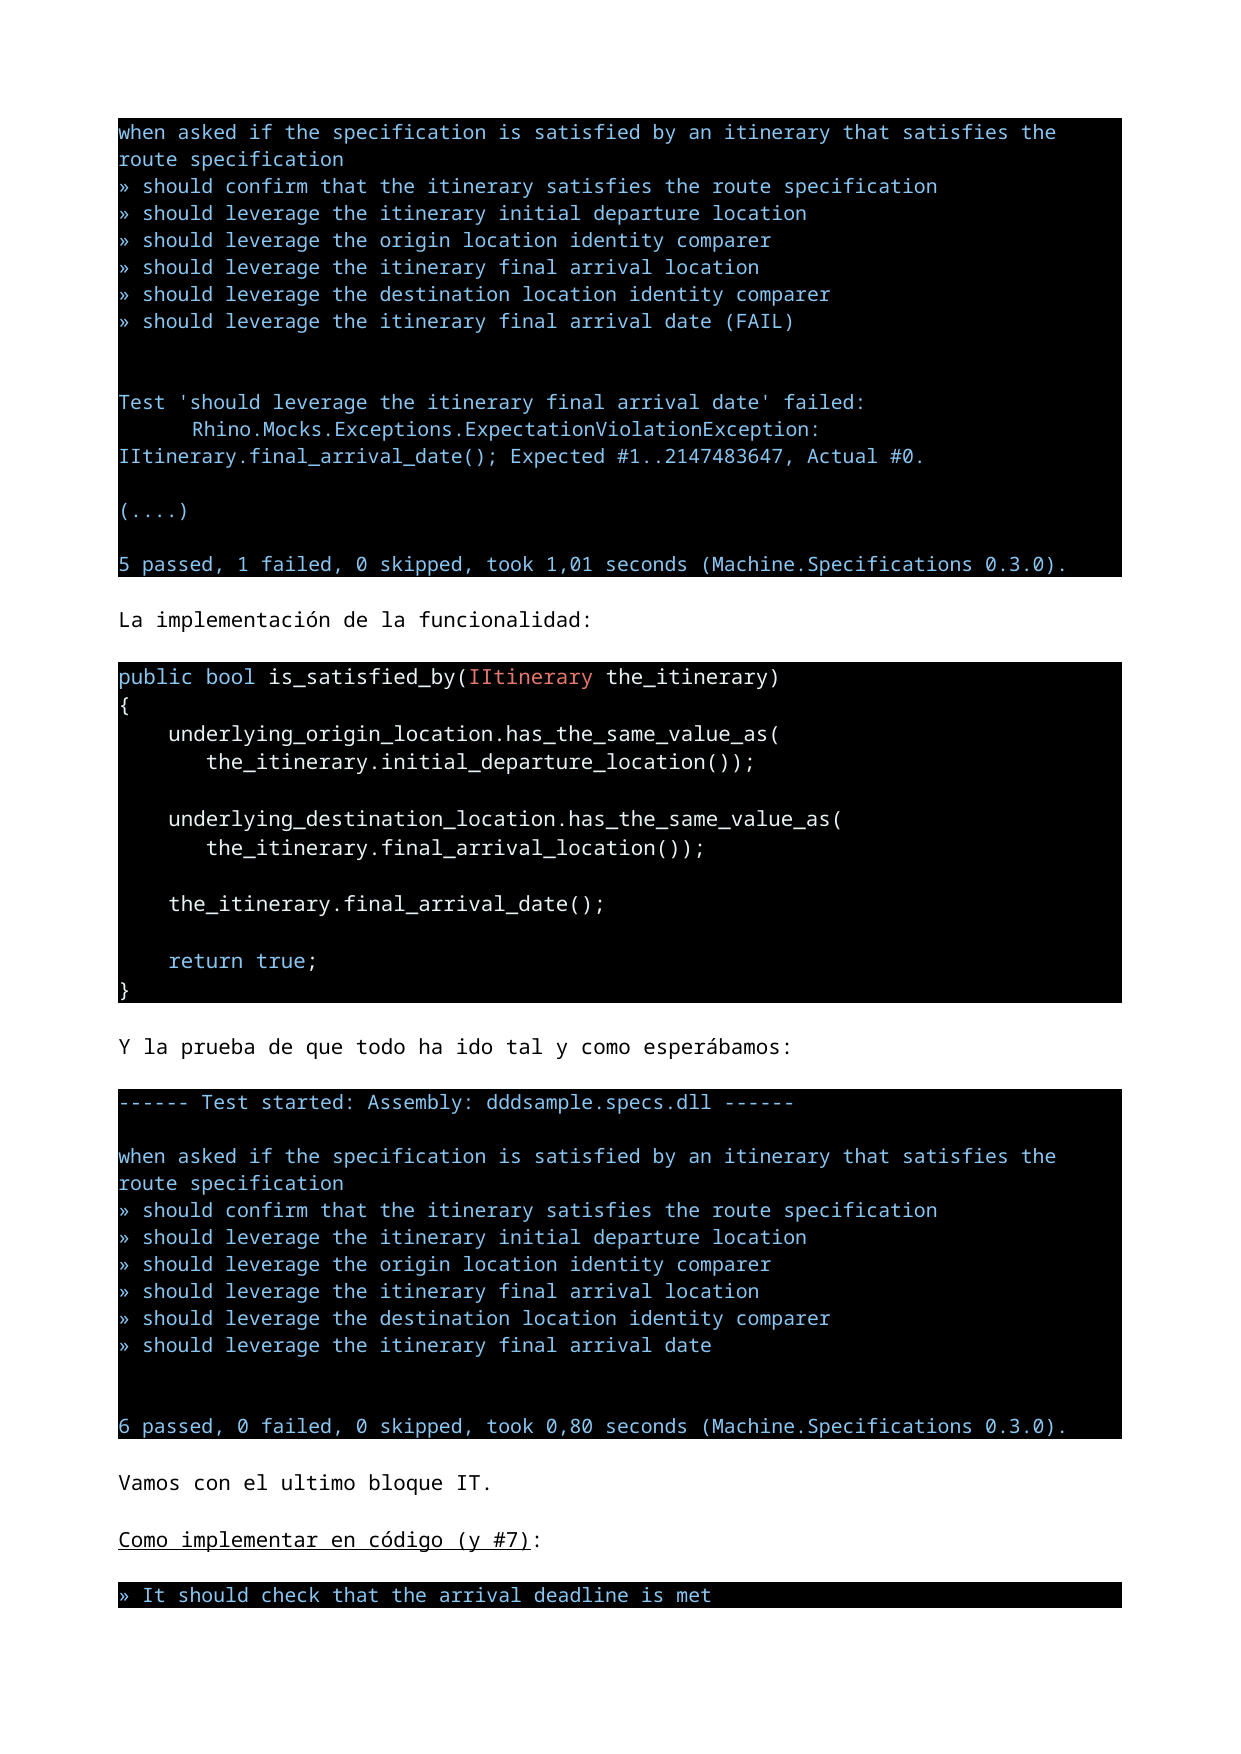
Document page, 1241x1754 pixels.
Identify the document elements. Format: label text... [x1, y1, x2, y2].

text public bool is_satisfied_by(IItinerary the_itinerary) [118, 662, 1122, 691]
text Como implementar en código (y #7): [118, 1525, 1122, 1553]
text » should leverage the itinerary final arrival date (FAIL) [118, 307, 1122, 334]
text » should leverage the origin location identity comparer [118, 226, 1122, 253]
text » should leverage the itinerary final arrival location [118, 253, 1122, 280]
text » It should check that the arrival deadline is met [118, 1582, 1122, 1608]
text underlying_origin_location.has_the_same_value_as( [118, 719, 1122, 747]
text { [118, 691, 1122, 719]
text » should leverage the origin location identity comparer [118, 1251, 1122, 1277]
text La implementación de la funcionalidad: [118, 605, 1122, 634]
text } [118, 975, 1122, 1003]
text » should leverage the itinerary final arrival location [118, 1277, 1122, 1304]
text when asked if the specification is satisfied by an itinerary that satisfies the route specification [118, 1143, 1122, 1197]
text return true; [118, 946, 1122, 975]
text » should confirm that the itinerary satisfies the route specification [118, 172, 1122, 199]
text Y la prueba de que todo ha ido tal y como esperábamos: [118, 1032, 1122, 1060]
text when asked if the specification is satisfied by an itinerary that satisfies the route specification [118, 118, 1122, 172]
text Rhino.Mocks.Exceptions.ExpectationViolationException: IItinerary.final_arrival_date(); Expected #1..2147483647, Actual #0. [118, 415, 1122, 469]
text » should confirm that the itinerary satisfies the route specification [118, 1197, 1122, 1223]
text the_itinerary.final_arrival_location()); [118, 833, 1122, 861]
text Test 'should leverage the itinerary final arrival date' failed: [118, 388, 1122, 415]
text 5 passed, 1 failed, 0 skipped, took 1,01 seconds (Machine.Specifications 0.3.0). [118, 550, 1122, 577]
text the_itinerary.final_arrival_date(); [118, 889, 1122, 918]
text ------ Test started: Assembly: dddsample.specs.dll ------ [118, 1089, 1122, 1116]
text the_itinerary.initial_departure_location()); [118, 747, 1122, 776]
text » should leverage the itinerary initial departure location [118, 1223, 1122, 1251]
text 6 passed, 0 failed, 0 skipped, took 0,80 seconds (Machine.Specifications 0.3.0). [118, 1412, 1122, 1439]
text underlying_destination_location.has_the_same_value_as( [118, 804, 1122, 833]
text » should leverage the destination location identity comparer [118, 280, 1122, 307]
text » should leverage the itinerary initial departure location [118, 199, 1122, 226]
text (....) [118, 496, 1122, 523]
text Vamos con el ultimo bloque IT. [118, 1468, 1122, 1496]
text » should leverage the destination location identity comparer [118, 1304, 1122, 1331]
text » should leverage the itinerary final arrival date [118, 1331, 1122, 1358]
